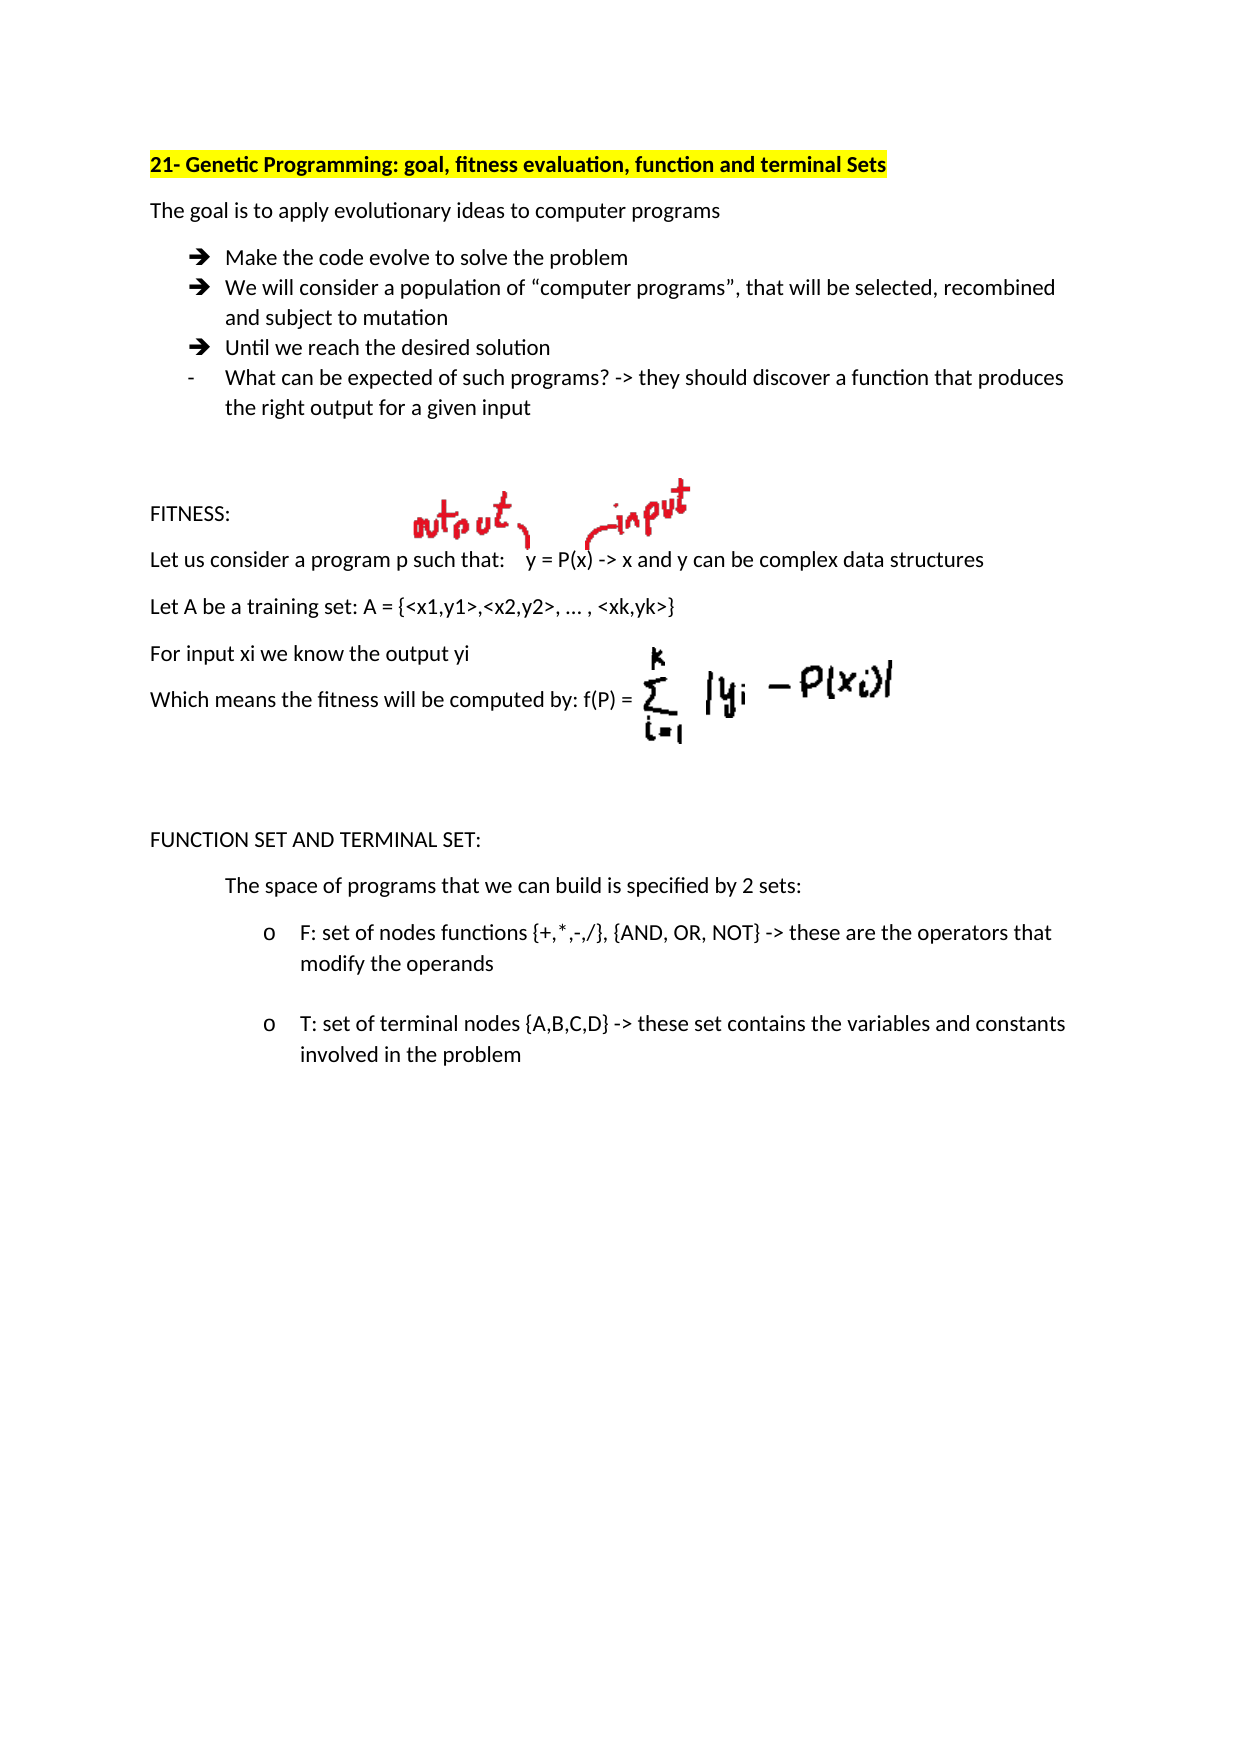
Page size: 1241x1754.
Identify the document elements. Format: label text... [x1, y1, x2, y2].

text [735, 685, 1090, 713]
list What can be expected of such programs? -> they should discover a function that produces the right output for a given input [187, 363, 1090, 421]
text Which means the fitness will be computed by: f(P) = [150, 685, 652, 713]
list F: set of nodes functions {+,*,-,/}, {AND, OR, NOT} -> these are the operators that modify the operands [262, 918, 1090, 977]
list T: set of terminal nodes {A,B,C,D} -> these set contains the variables and constants involved in the problem [262, 1009, 1090, 1068]
list Until we reach the desired solution [187, 333, 1090, 361]
text For input xi we know the output yi [150, 639, 1090, 667]
text FUNCTION SET AND TERMINAL SET: [150, 825, 1090, 853]
text Let A be a training set: A = {<x1,y1>,<x2,y2>, … , <xk,yk>} [150, 592, 1090, 620]
text Let us consider a program p such that: y = P(x) -> x and y can be complex data structures [150, 546, 1090, 573]
text The goal is to apply evolutionary ideas to computer programs [150, 197, 1090, 224]
text [651, 685, 707, 713]
text 21- Genetic Programming: goal, fitness evaluation, function and terminal Sets [150, 150, 1090, 178]
text [500, 499, 1090, 527]
text [447, 499, 500, 527]
text FITNESS: [150, 499, 441, 527]
text The space of programs that we can build is specified by 2 sets: [150, 871, 1090, 899]
list We will consider a population of “computer programs”, that will be selected, recombined and subject to mutation [187, 273, 1090, 331]
list Make the code evolve to solve the problem [187, 243, 1090, 271]
